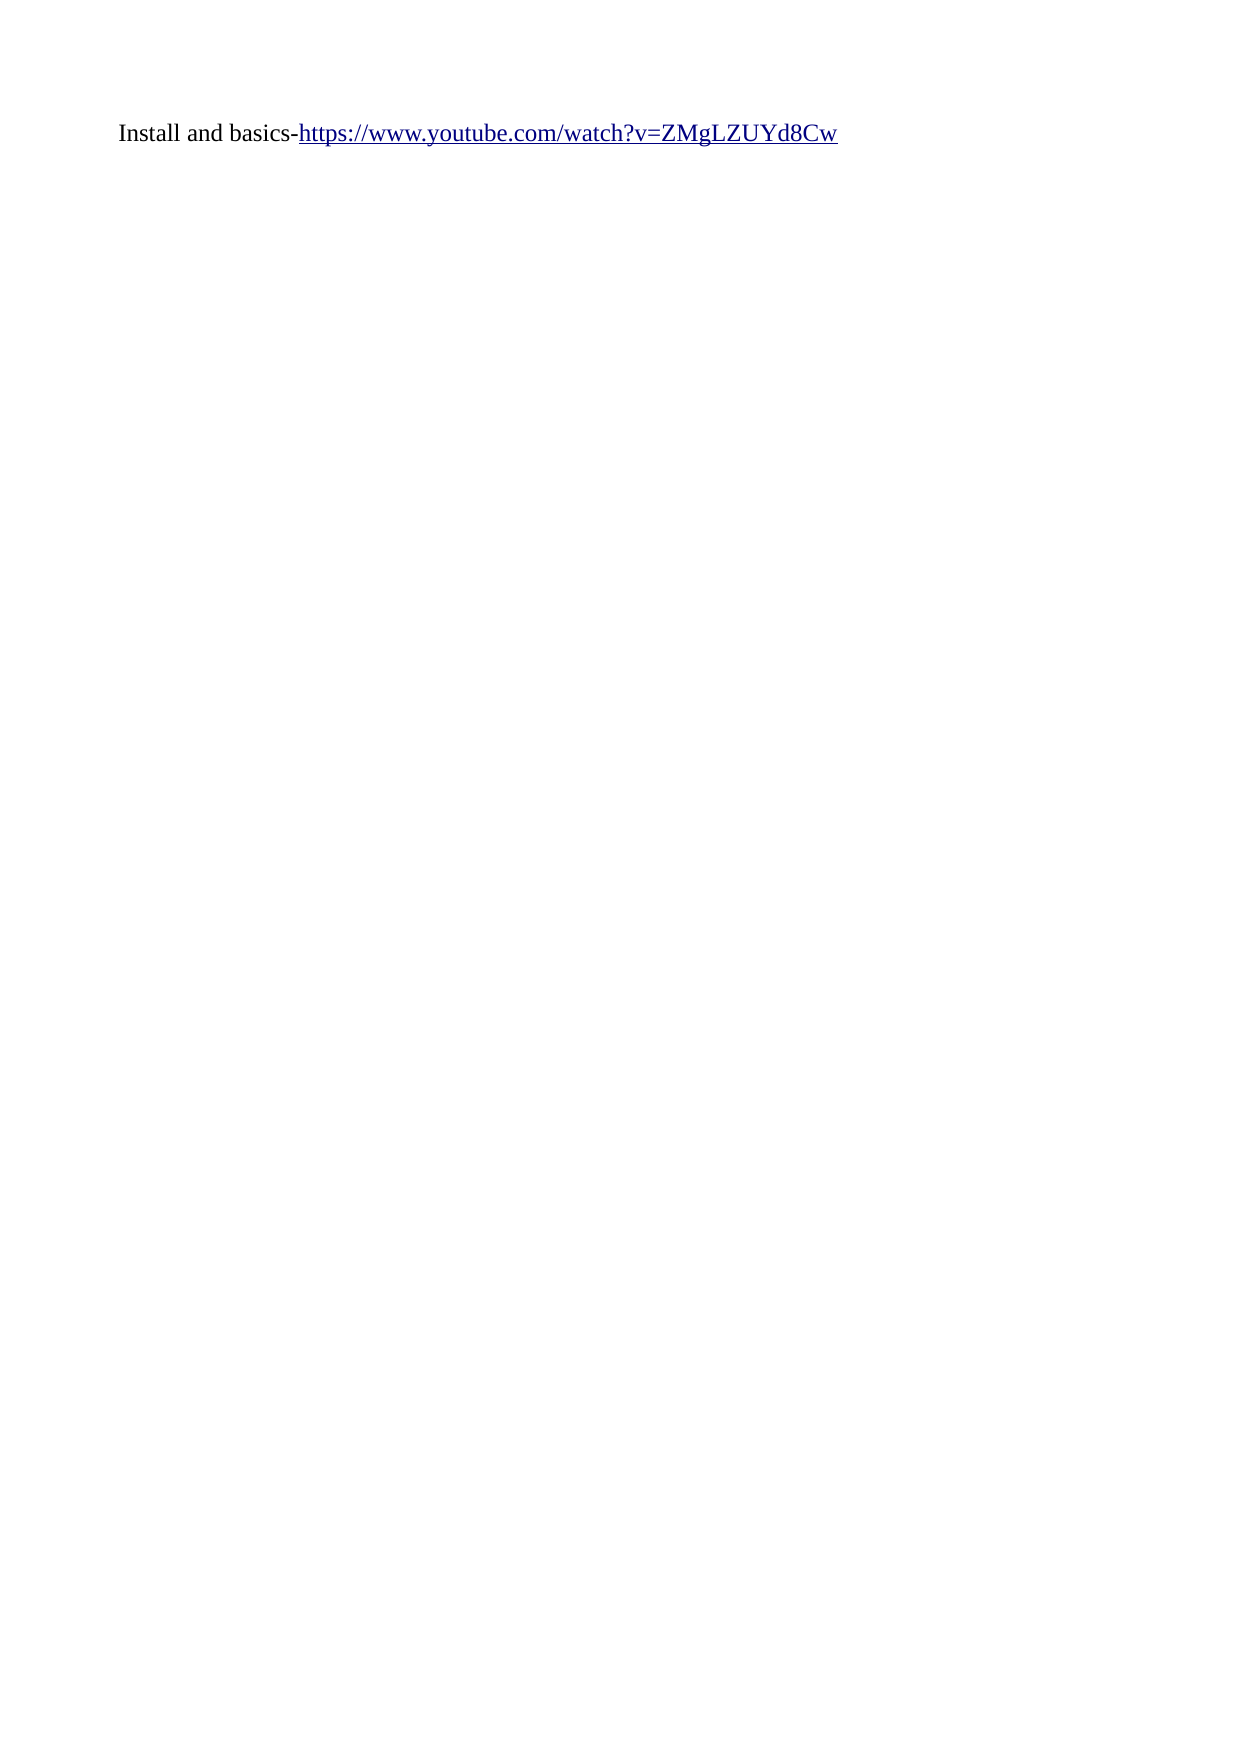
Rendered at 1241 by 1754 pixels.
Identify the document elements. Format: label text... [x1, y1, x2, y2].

text Install and basics-https://www.youtube.com/watch?v=ZMgLZUYd8Cw [118, 118, 1122, 147]
